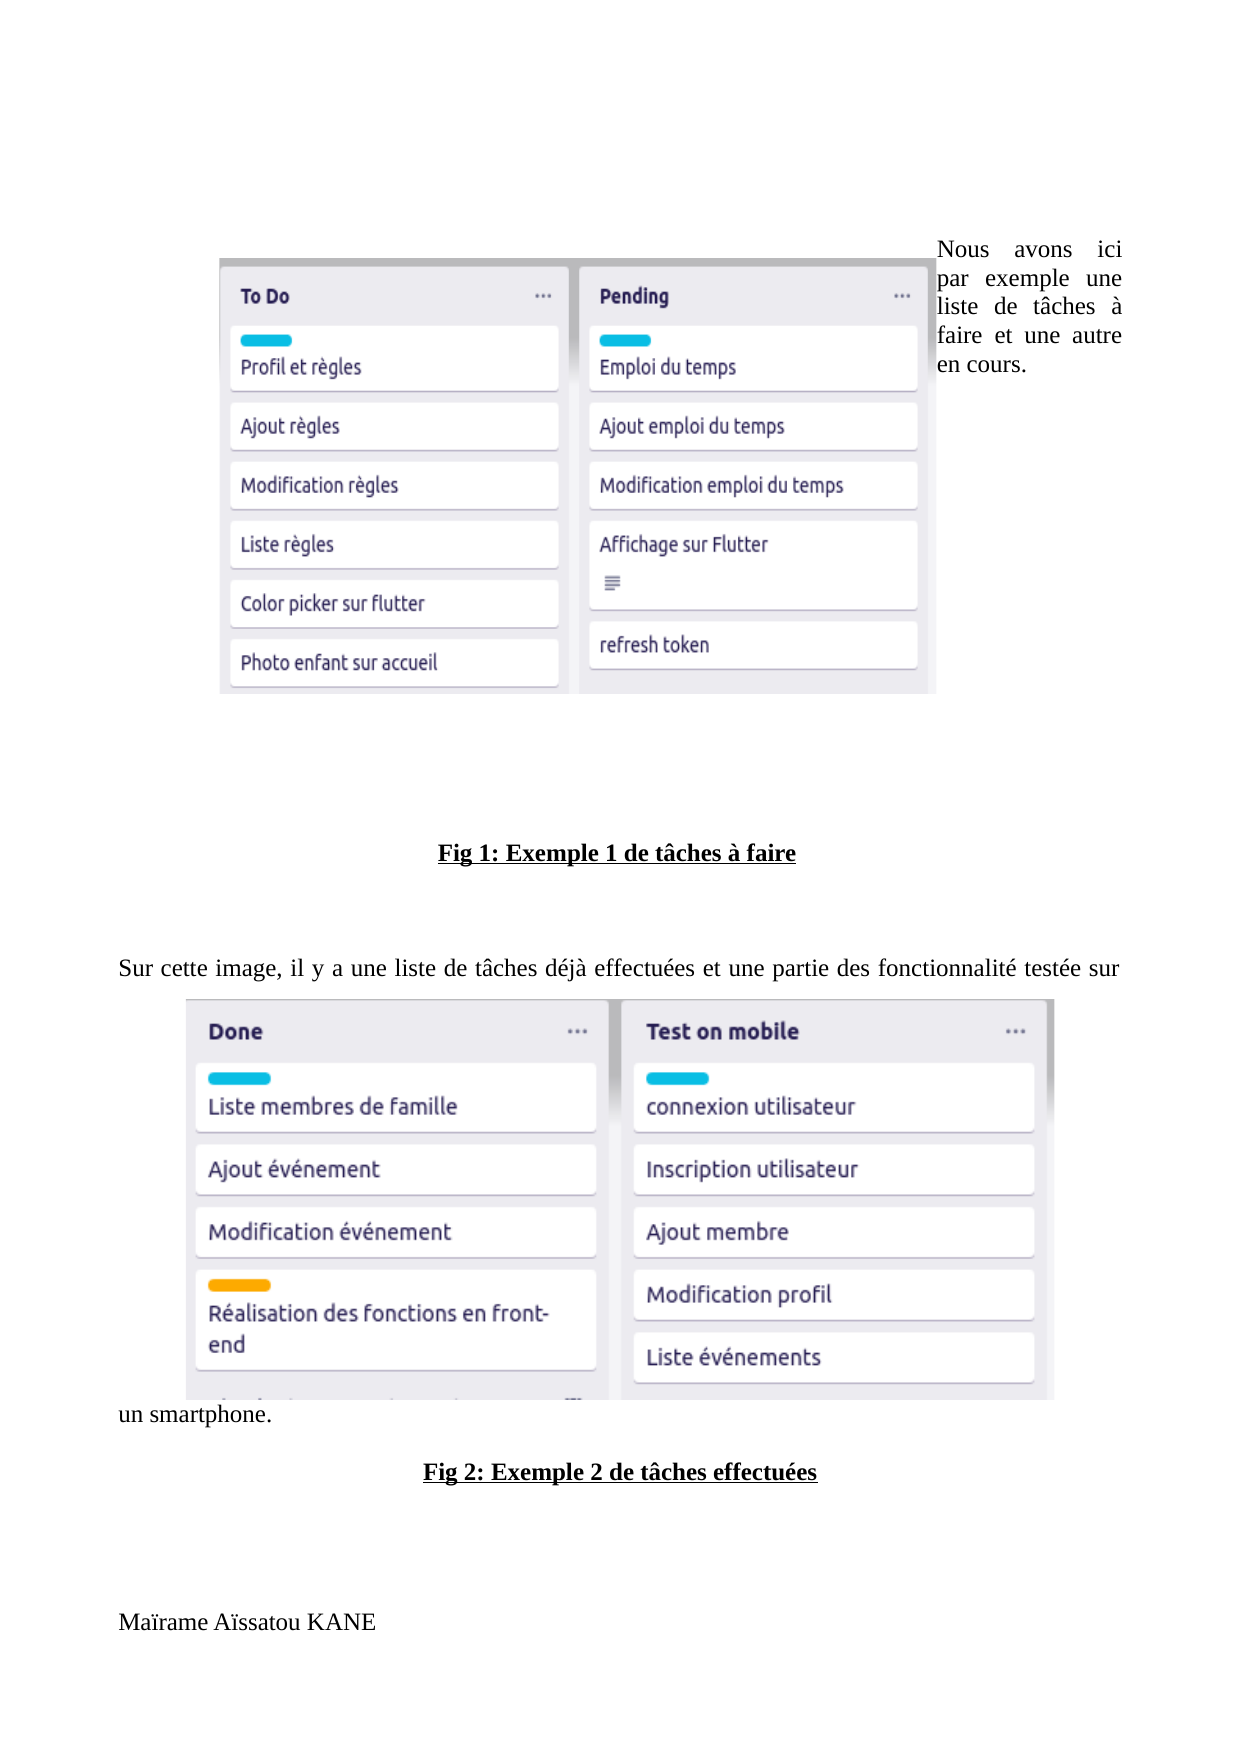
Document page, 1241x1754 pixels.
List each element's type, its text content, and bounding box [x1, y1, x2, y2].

list Sur cette image, il y a une liste de tâches déjà effectuées et une partie des fonctionnalité testée sur un smartphone. [118, 953, 1122, 1428]
list Fig 1: Exemple 1 de tâches à faire [118, 838, 1122, 866]
list Fig 2: Exemple 2 de tâches effectuées [118, 1457, 1122, 1486]
picture [185, 999, 1055, 1400]
list Nous avons ici par exemple une liste de tâches à faire et une autre en cours. [118, 234, 1122, 378]
picture [219, 258, 937, 694]
